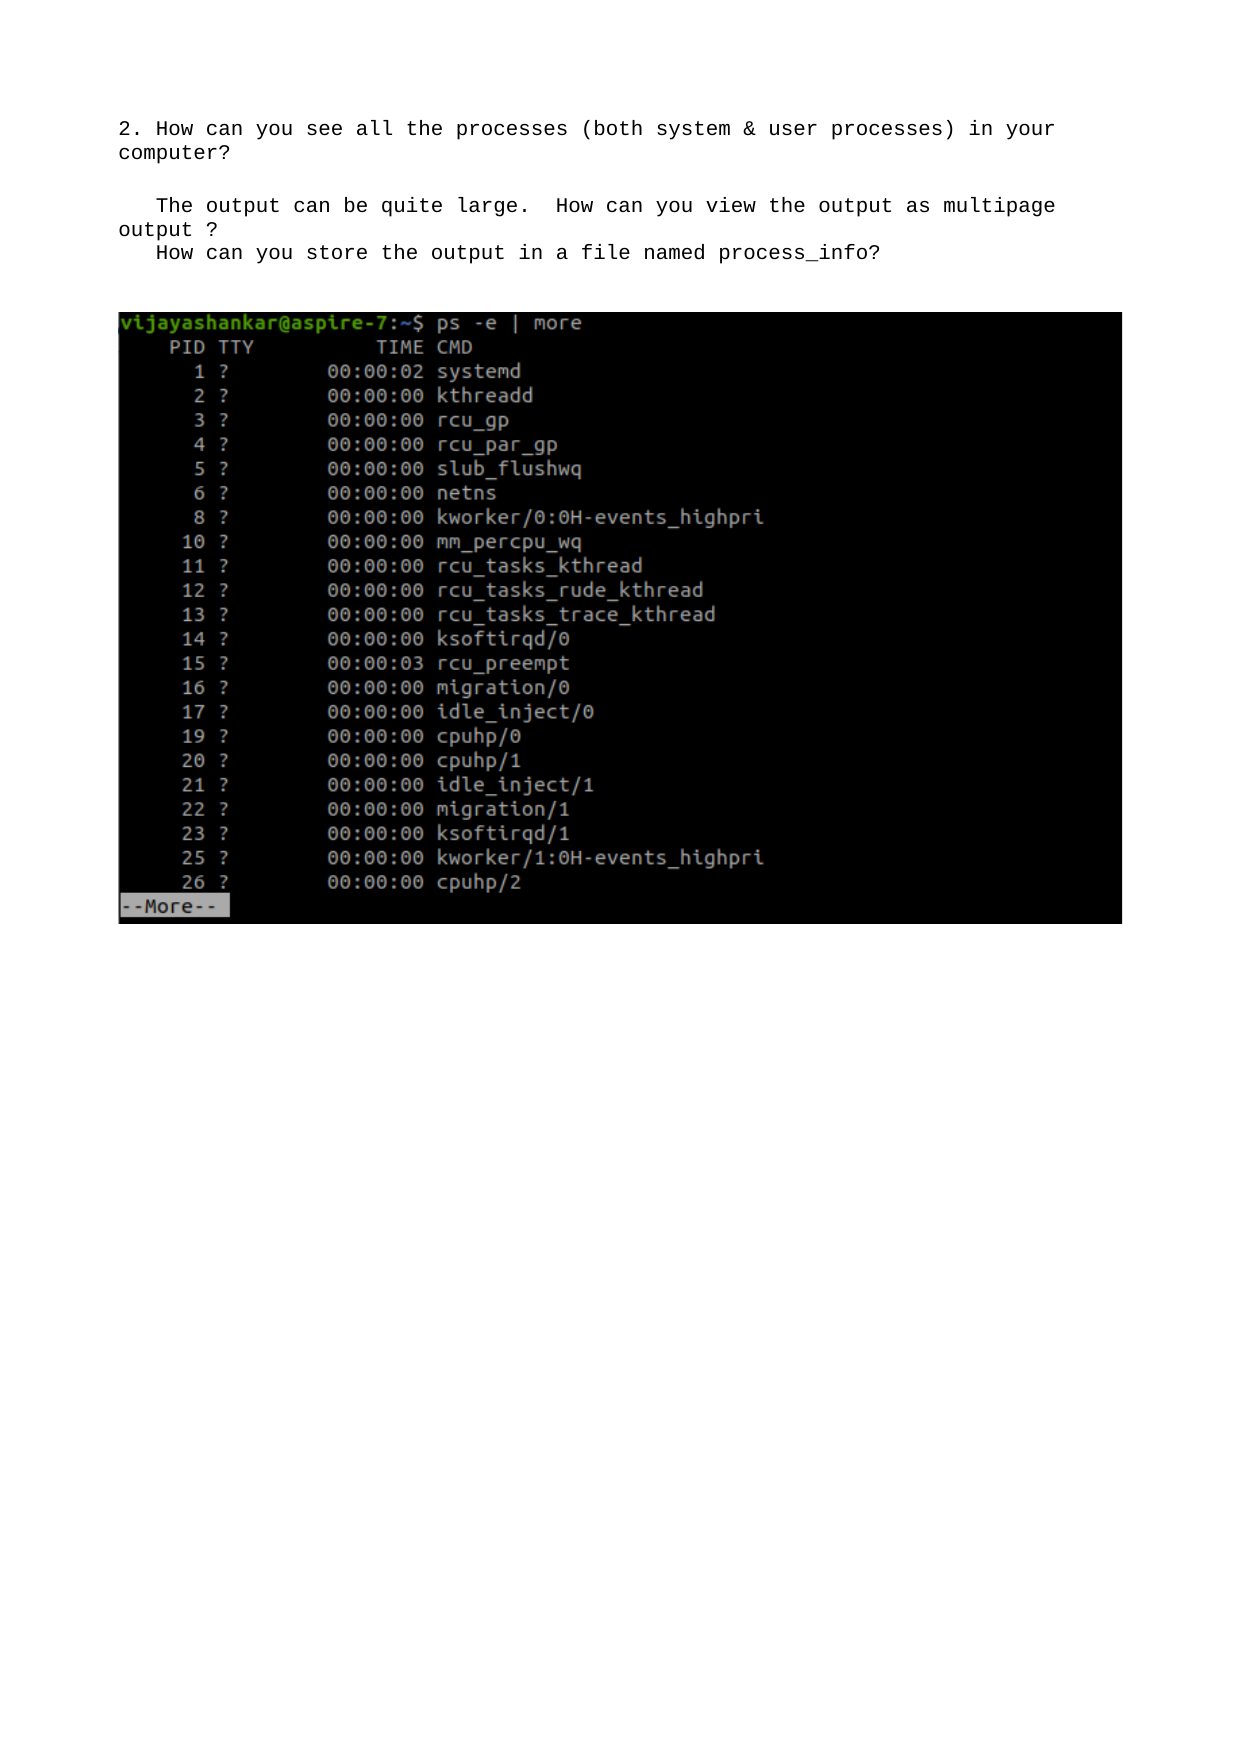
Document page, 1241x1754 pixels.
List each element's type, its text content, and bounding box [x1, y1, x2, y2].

text How can you store the output in a file named process_info? [118, 242, 1122, 266]
text The output can be quite large. How can you view the output as multipage output ? [118, 195, 1122, 242]
text 2. How can you see all the processes (both system & user processes) in your computer? [118, 118, 1122, 165]
